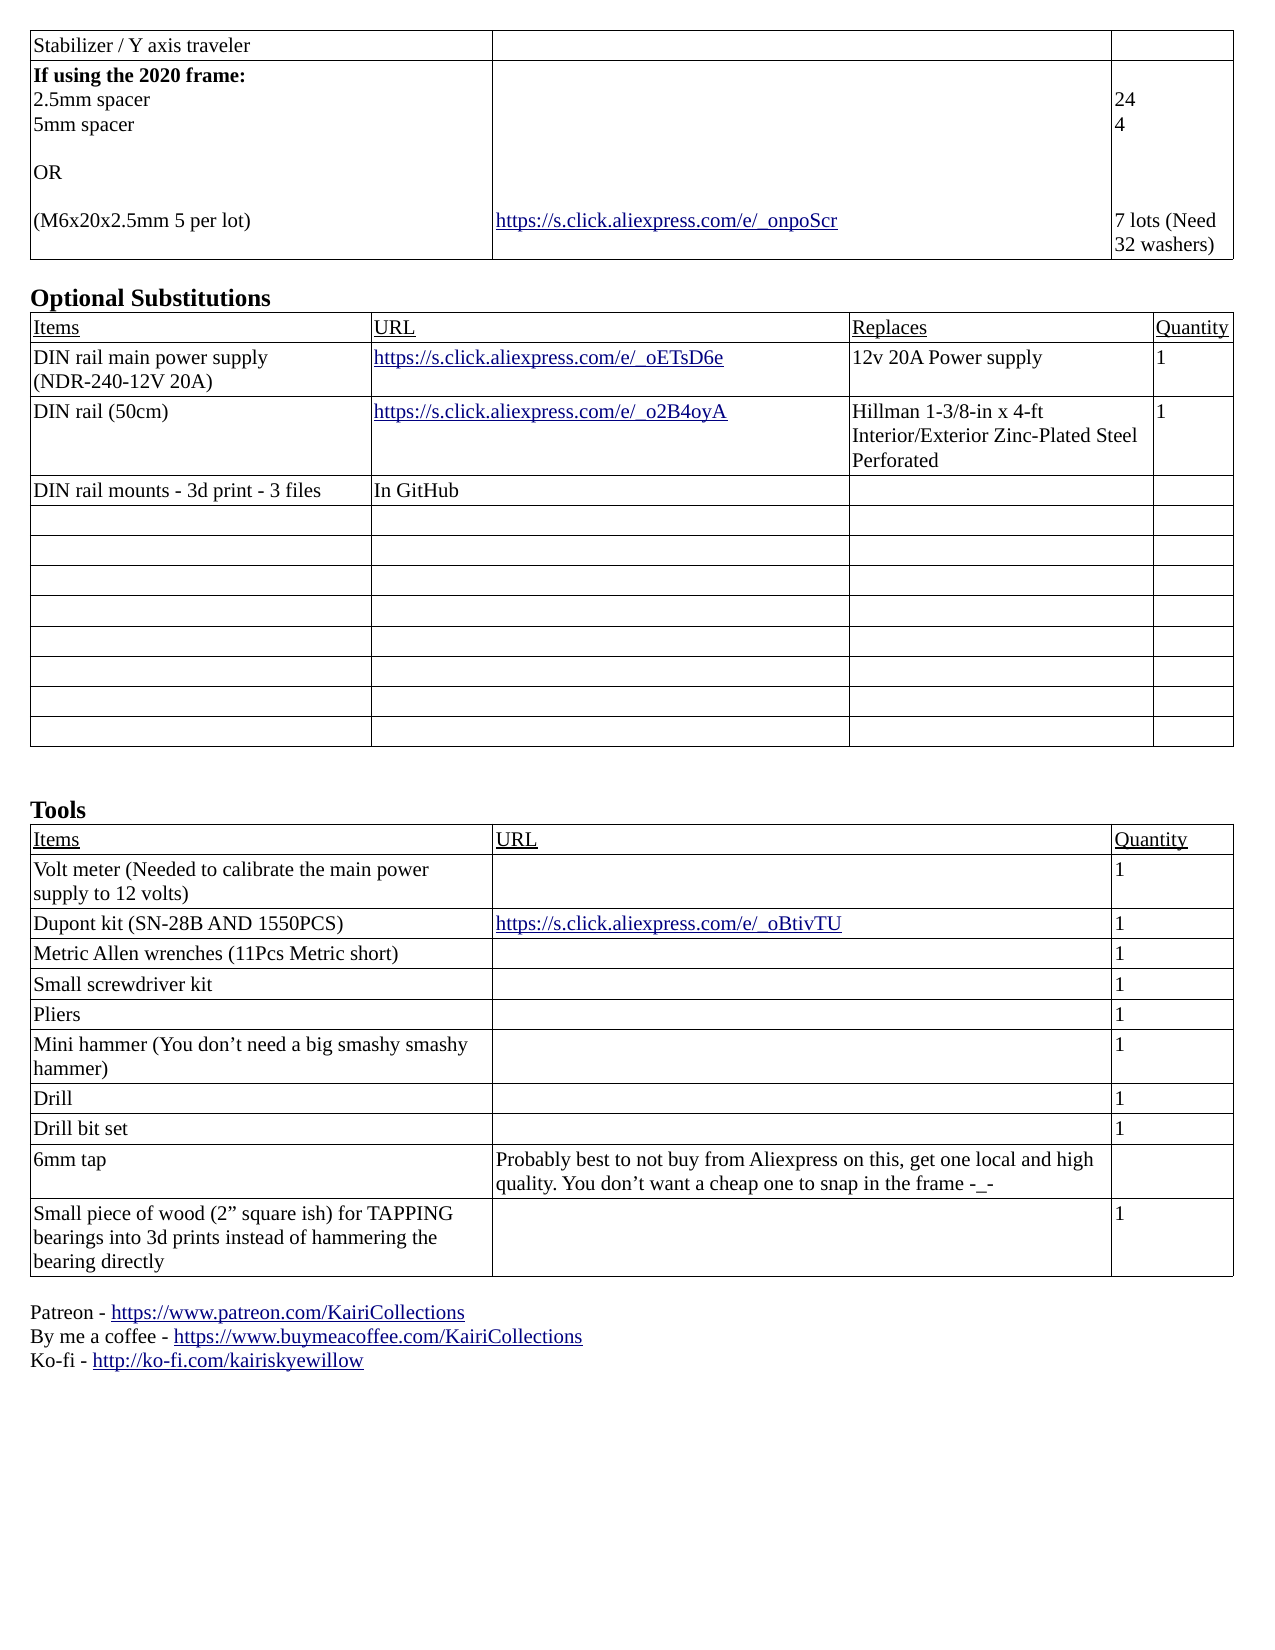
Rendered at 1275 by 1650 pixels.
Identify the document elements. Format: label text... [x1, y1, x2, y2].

table_cell 1 [1112, 909, 1233, 938]
table_cell [493, 1084, 1111, 1113]
table_cell [372, 536, 849, 565]
table_cell [31, 596, 371, 626]
table_cell 1 [1112, 1114, 1233, 1143]
text Patreon - https://www.patreon.com/KairiCollections [30, 1276, 1245, 1324]
table_cell Drill [31, 1084, 492, 1113]
text Ko-fi - http://ko-fi.com/kairiskyewillow [30, 1348, 1245, 1372]
table_cell [31, 627, 371, 656]
table_cell [1112, 31, 1233, 60]
table_cell Mini hammer (You don’t need a big smashy smashy hammer) [31, 1030, 492, 1083]
table_cell [1154, 506, 1233, 535]
table_cell [372, 596, 849, 626]
table_header Replaces [850, 313, 1153, 342]
table_cell [31, 717, 371, 746]
table_cell [493, 939, 1111, 968]
table_cell [493, 1114, 1111, 1143]
table_cell [850, 657, 1153, 686]
table_cell https://s.click.aliexpress.com/e/_o2B4oyA [372, 397, 849, 474]
table_cell https://s.click.aliexpress.com/e/_onpoScr [493, 61, 1111, 259]
table_cell Pliers [31, 1000, 492, 1029]
table_cell [493, 969, 1111, 998]
table_cell If using the 2020 frame: 2.5mm spacer 5mm spacer OR (M6x20x2.5mm 5 per lot) [31, 61, 492, 259]
table_cell [850, 596, 1153, 626]
table_header Quantity [1154, 313, 1233, 342]
table_cell Dupont kit (SN-28B AND 1550PCS) [31, 909, 492, 938]
table_cell 1 [1112, 1084, 1233, 1113]
table_cell [372, 657, 849, 686]
table_cell [31, 536, 371, 565]
table_cell [31, 687, 371, 716]
table_cell Hillman 1-3/8-in x 4-ft Interior/Exterior Zinc-Plated Steel Perforated [850, 397, 1153, 474]
table_cell [850, 536, 1153, 565]
table_cell 1 [1154, 343, 1233, 396]
table_cell [1154, 476, 1233, 505]
table_cell 1 [1112, 969, 1233, 998]
table_cell [850, 566, 1153, 595]
table_cell [493, 1199, 1111, 1276]
table_cell 1 [1112, 855, 1233, 908]
table_cell DIN rail (50cm) [31, 397, 371, 474]
table_cell Drill bit set [31, 1114, 492, 1143]
table_cell 12v 20A Power supply [850, 343, 1153, 396]
table_cell [1154, 596, 1233, 626]
text Optional Substitutions [30, 283, 1245, 312]
table_cell Small piece of wood (2” square ish) for TAPPING bearings into 3d prints instead of hammering the bearing directly [31, 1199, 492, 1276]
table_header Items [31, 313, 371, 342]
table_cell DIN rail main power supply (NDR-240-12V 20A) [31, 343, 371, 396]
table_header URL [493, 825, 1111, 854]
table_cell 1 [1112, 1199, 1233, 1276]
table_cell [493, 855, 1111, 908]
table_cell In GitHub [372, 476, 849, 505]
table_cell [850, 627, 1153, 656]
table_cell 6mm tap [31, 1145, 492, 1198]
table_cell [493, 1000, 1111, 1029]
table_cell [1154, 566, 1233, 595]
table_cell [850, 476, 1153, 505]
table_cell https://s.click.aliexpress.com/e/_oBtivTU [493, 909, 1111, 938]
table_cell Small screwdriver kit [31, 969, 492, 998]
table_header URL [372, 313, 849, 342]
table_header Items [31, 825, 492, 854]
table_cell [1154, 687, 1233, 716]
table_cell [372, 566, 849, 595]
table_cell [850, 717, 1153, 746]
table_cell [1154, 717, 1233, 746]
table_cell [31, 566, 371, 595]
table_cell [850, 687, 1153, 716]
table_cell [372, 506, 849, 535]
table_cell Stabilizer / Y axis traveler [31, 31, 492, 60]
table_cell Metric Allen wrenches (11Pcs Metric short) [31, 939, 492, 968]
table_cell [1154, 657, 1233, 686]
table_cell [372, 717, 849, 746]
table_cell [1154, 627, 1233, 656]
table_cell 24 4 7 lots (Need 32 washers) [1112, 61, 1233, 259]
table_cell Volt meter (Needed to calibrate the main power supply to 12 volts) [31, 855, 492, 908]
table_cell [1154, 536, 1233, 565]
table_cell [493, 1030, 1111, 1083]
table_cell [31, 657, 371, 686]
table_cell [372, 687, 849, 716]
table_cell 1 [1154, 397, 1233, 474]
table_cell [850, 506, 1153, 535]
table_header Quantity [1112, 825, 1233, 854]
table_cell [372, 627, 849, 656]
table_cell [31, 506, 371, 535]
table_cell [1112, 1145, 1233, 1198]
text Tools [30, 795, 1245, 823]
table_cell DIN rail mounts - 3d print - 3 files [31, 476, 371, 505]
table_cell 1 [1112, 1030, 1233, 1083]
table_cell 1 [1112, 939, 1233, 968]
text By me a coffee - https://www.buymeacoffee.com/KairiCollections [30, 1324, 1245, 1348]
table_cell Probably best to not buy from Aliexpress on this, get one local and high quality. You don’t want a cheap one to snap in the frame -_- [493, 1145, 1111, 1198]
table_cell https://s.click.aliexpress.com/e/_oETsD6e [372, 343, 849, 396]
table_cell 1 [1112, 1000, 1233, 1029]
